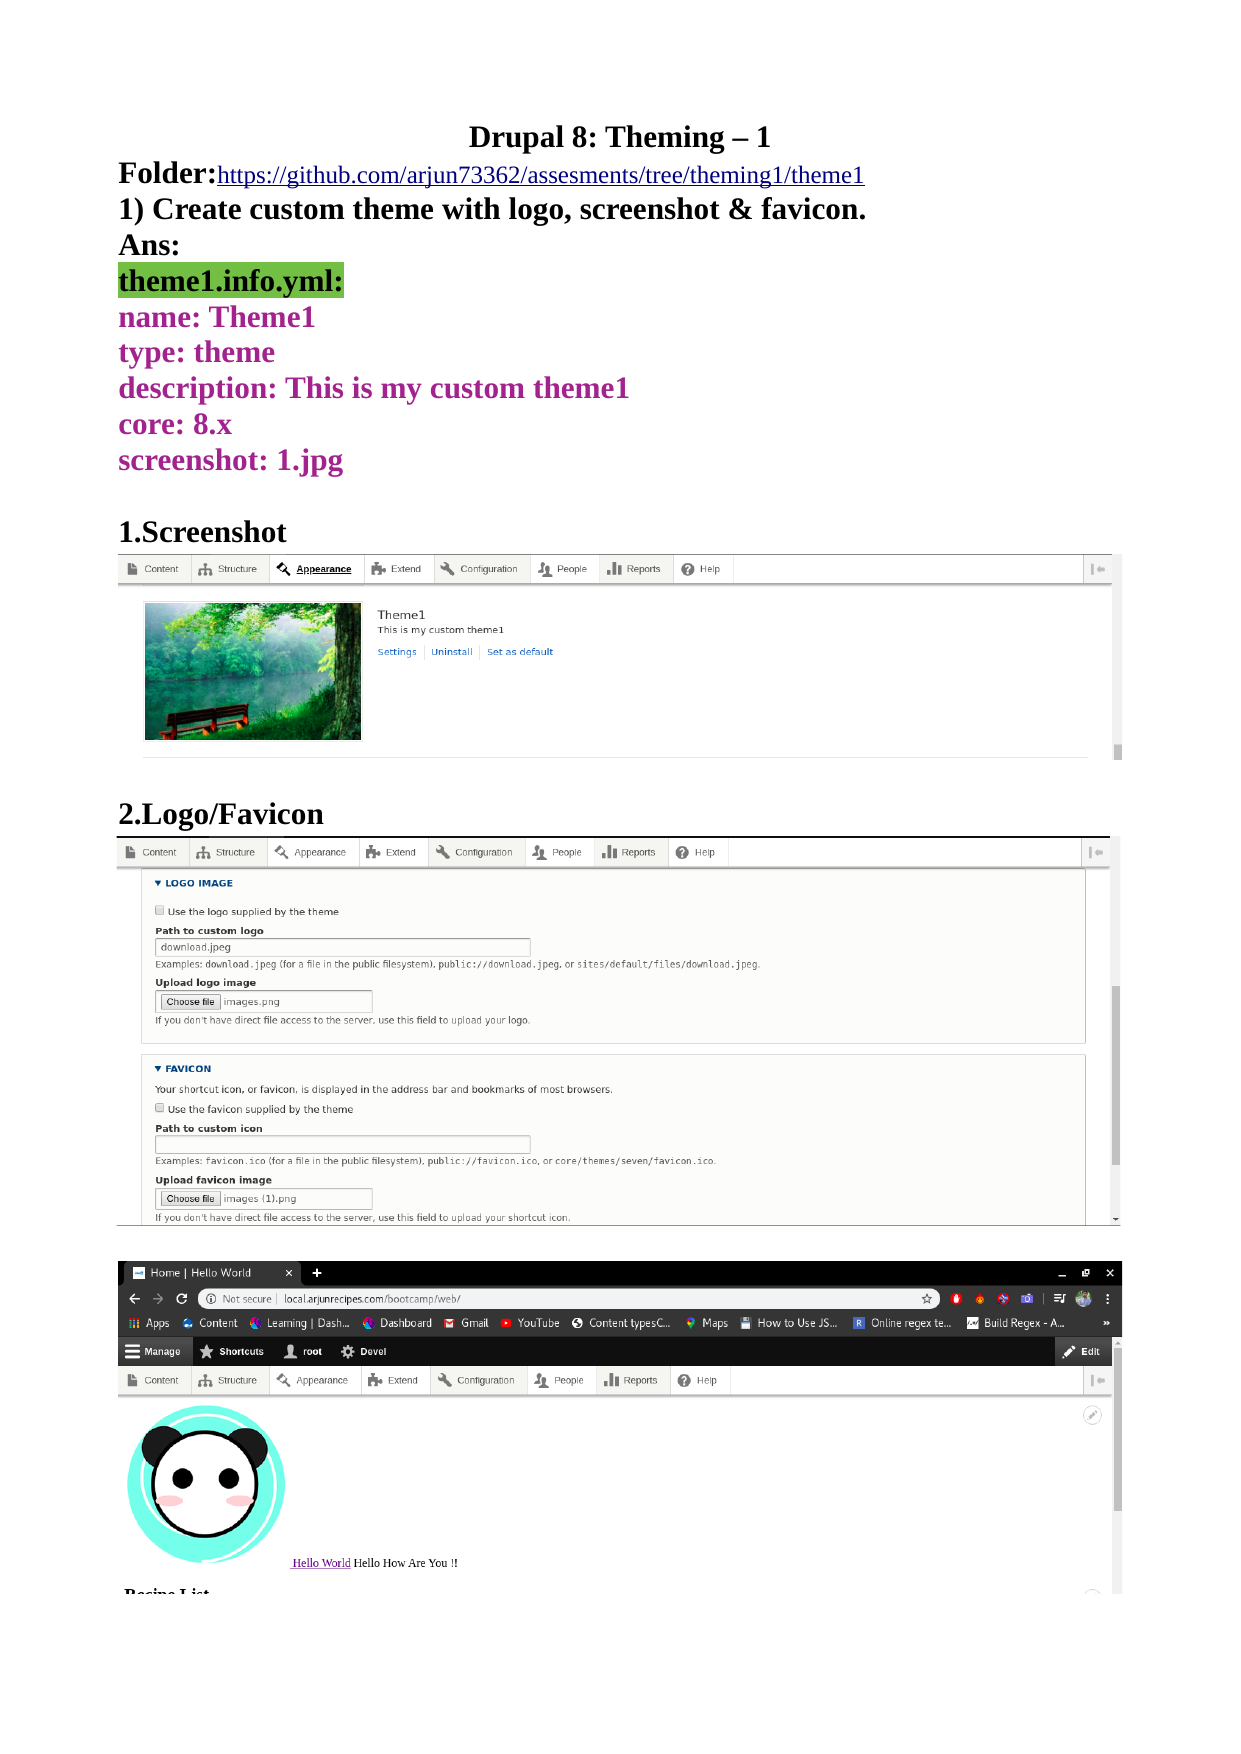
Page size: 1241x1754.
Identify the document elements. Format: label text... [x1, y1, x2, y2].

text Folder:https://github.com/arjun73362/assesments/tree/theming1/theme1 [118, 154, 1122, 190]
text type: theme [118, 334, 1122, 370]
text screenshot: 1.jpg [118, 442, 1122, 477]
text 1.Screenshot [118, 513, 1122, 549]
text 1) Create custom theme with logo, screenshot & favicon. [118, 190, 1122, 226]
text core: 8.x [118, 406, 1122, 442]
text theme1.info.yml: [118, 262, 1122, 298]
text description: This is my custom theme1 [118, 370, 1122, 406]
picture [116, 836, 1121, 1226]
text Drupal 8: Theming – 1 [118, 118, 1122, 154]
text name: Theme1 [118, 298, 1122, 334]
text Ans: [118, 226, 1122, 262]
picture [118, 554, 1123, 760]
picture [118, 1261, 1123, 1594]
text 2.Logo/Favicon [118, 796, 1122, 831]
